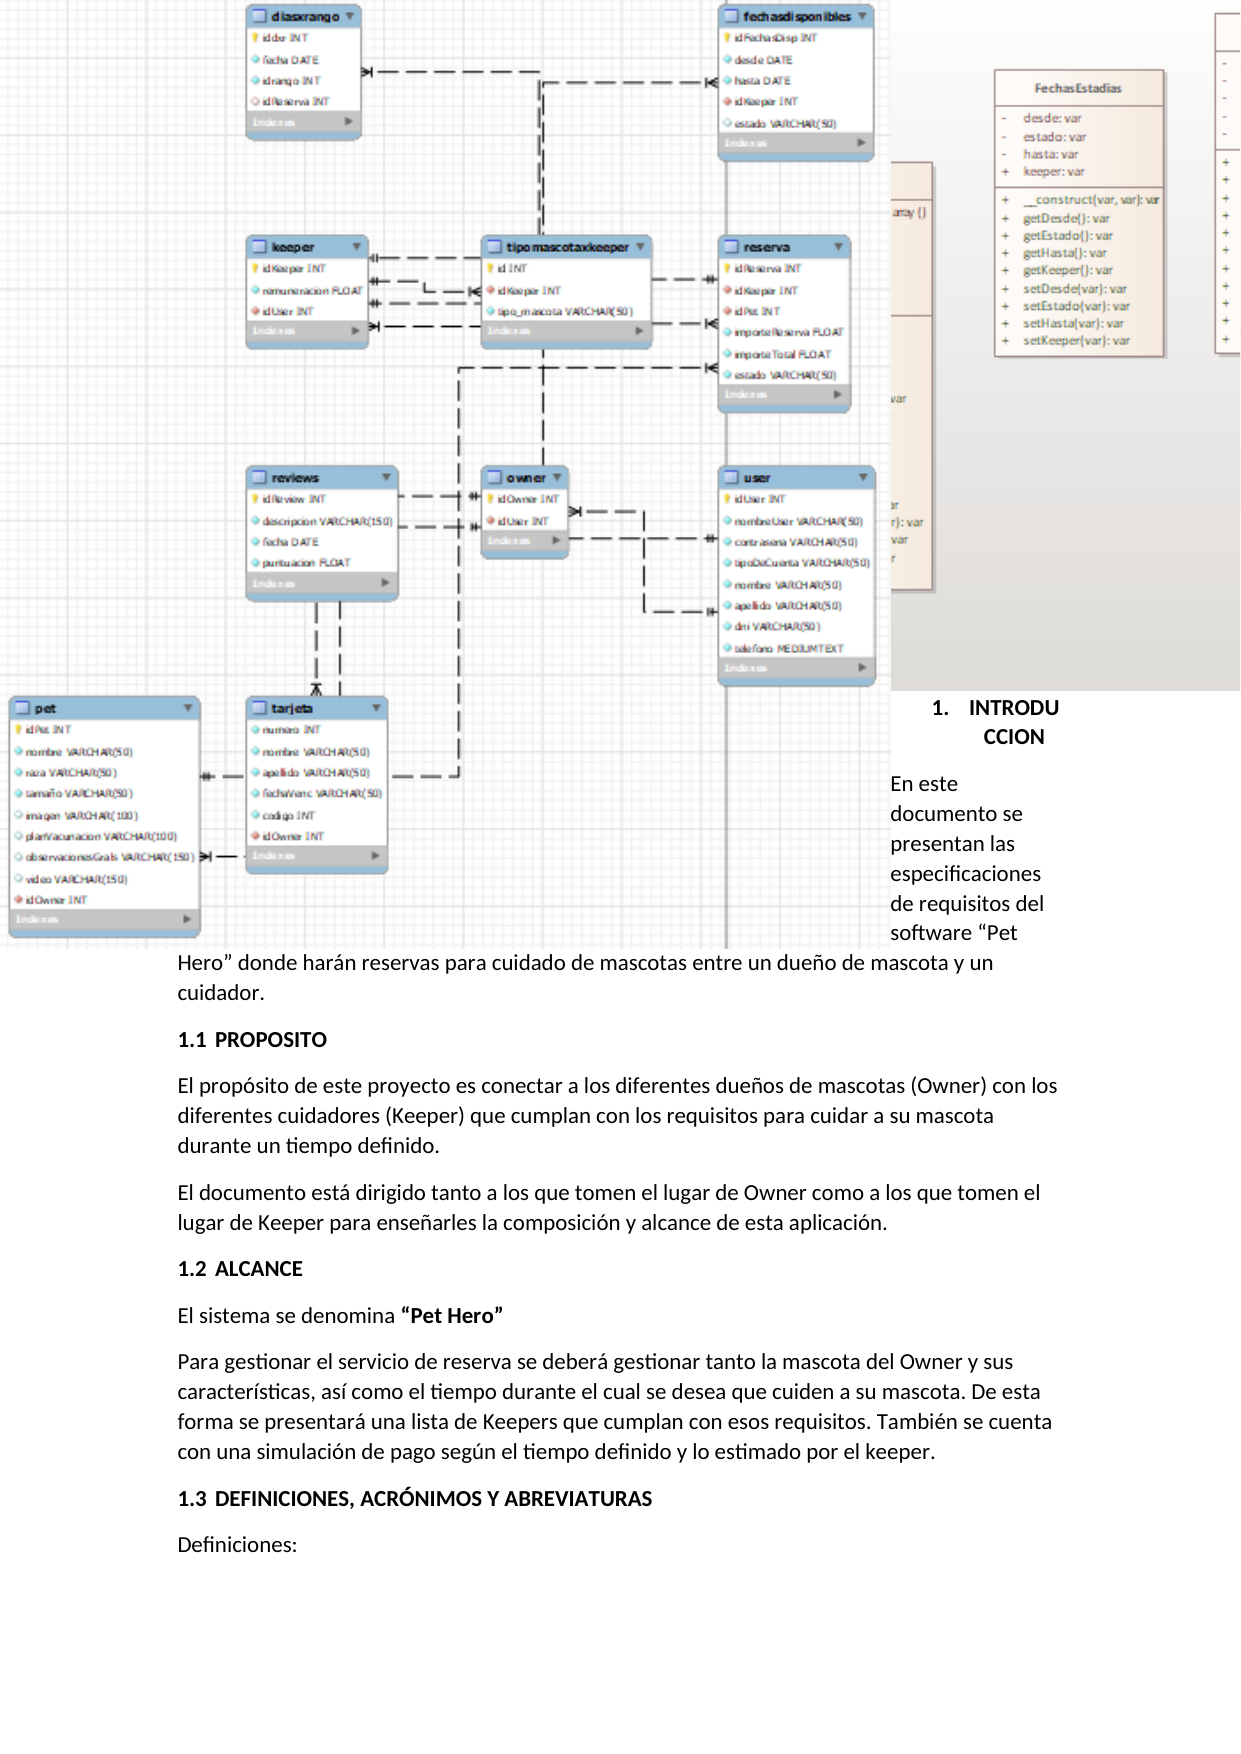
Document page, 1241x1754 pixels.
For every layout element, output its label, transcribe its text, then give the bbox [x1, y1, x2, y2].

list ALCANCE [177, 1254, 1063, 1282]
list INTRODUCCION [891, 691, 1063, 751]
text En este documento se presentan las especificaciones de requisitos del software “Pet Hero” donde harán reservas para cuidado de mascotas entre un dueño de mascota y un cuidador. [177, 769, 1063, 1006]
list PROPOSITO [177, 1025, 1063, 1053]
list DEFINICIONES, ACRÓNIMOS Y ABREVIATURAS [177, 1484, 1063, 1512]
text Definiciones: [177, 1530, 1063, 1558]
text El documento está dirigido tanto a los que tomen el lugar de Owner como a los que tomen el lugar de Keeper para enseñarles la composición y alcance de esta aplicación. [177, 1178, 1063, 1236]
picture [0, 0, 1241, 949]
text El sistema se denomina “Pet Hero” [177, 1301, 1063, 1329]
text El propósito de este proyecto es conectar a los diferentes dueños de mascotas (Owner) con los diferentes cuidadores (Keeper) que cumplan con los requisitos para cuidar a su mascota durante un tiempo definido. [177, 1071, 1063, 1159]
text Para gestionar el servicio de reserva se deberá gestionar tanto la mascota del Owner y sus características, así como el tiempo durante el cual se desea que cuiden a su mascota. De esta forma se presentará una lista de Keepers que cumplan con esos requisitos. También se cuenta con una simulación de pago según el tiempo definido y lo estimado por el keeper. [177, 1347, 1063, 1465]
